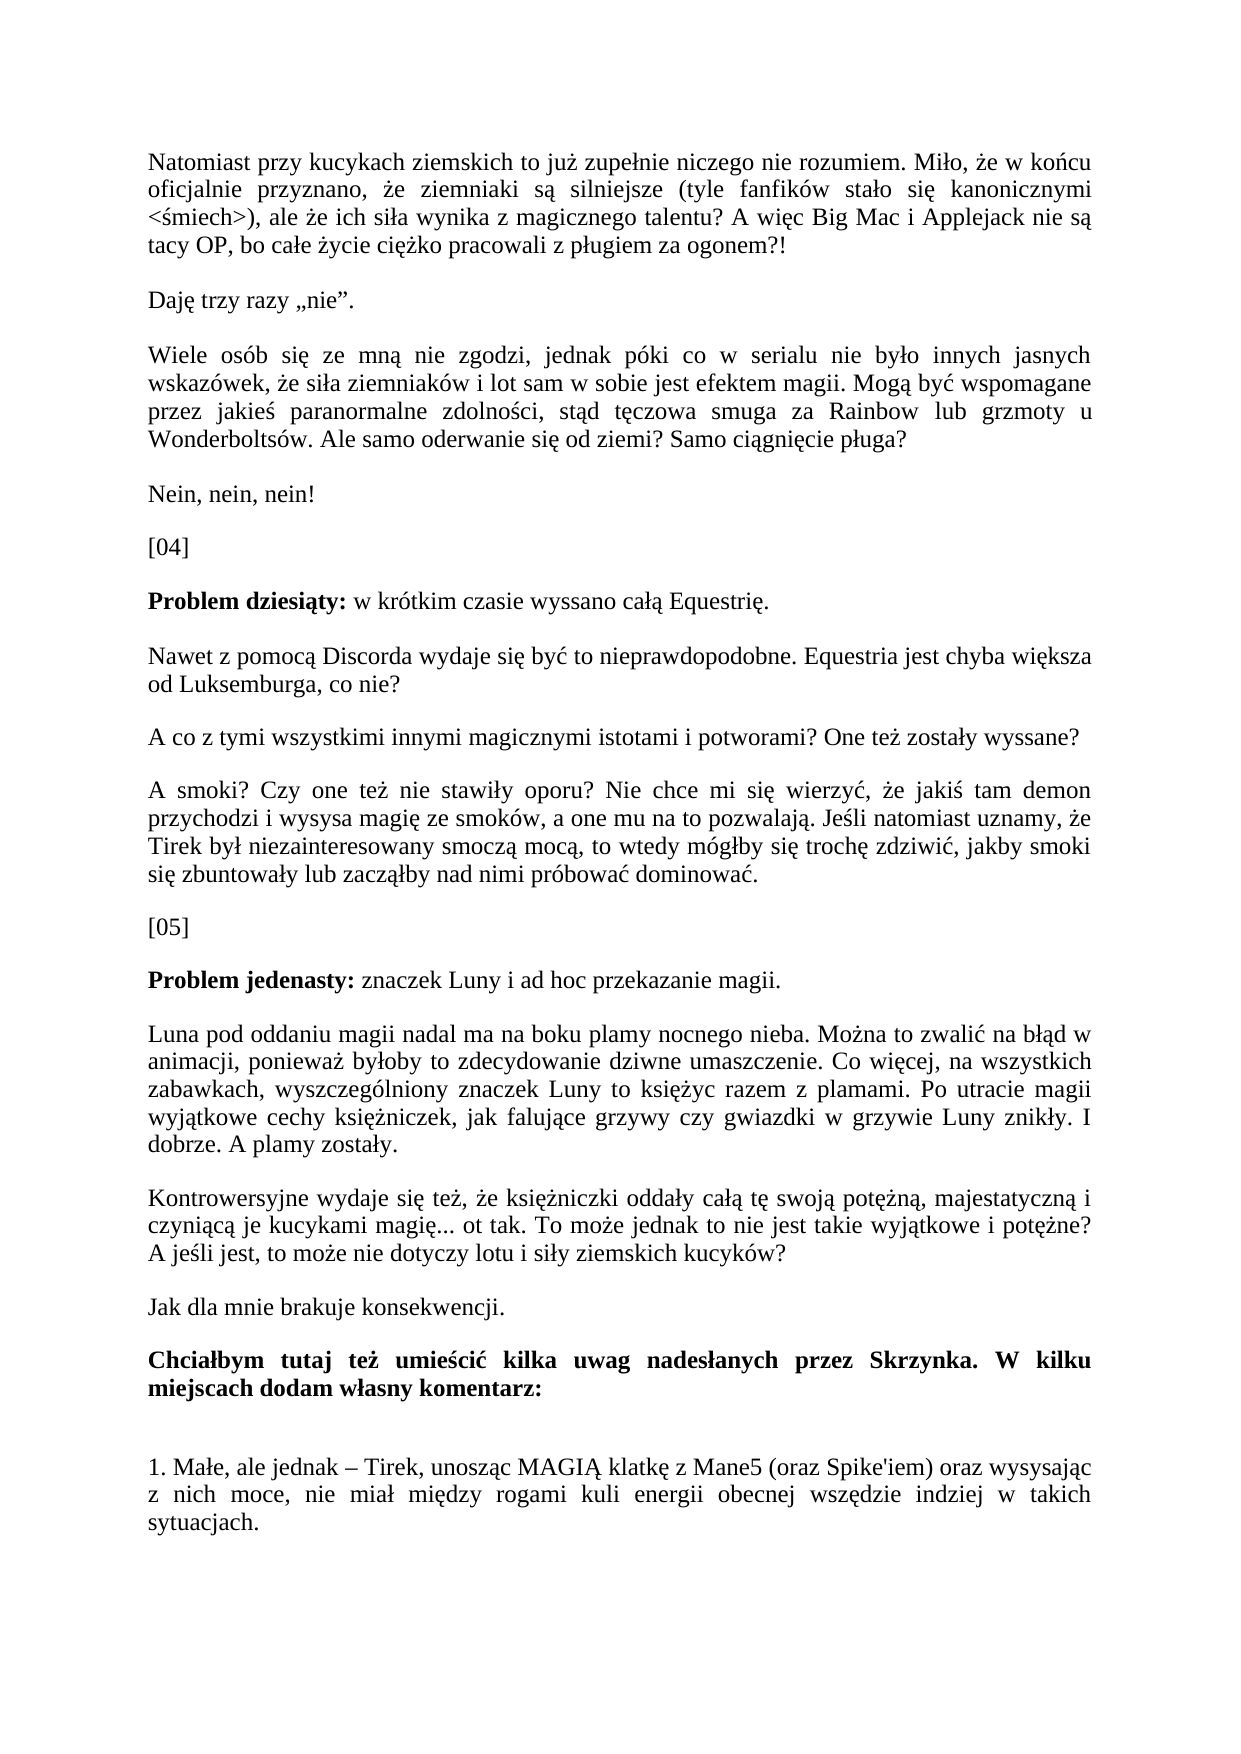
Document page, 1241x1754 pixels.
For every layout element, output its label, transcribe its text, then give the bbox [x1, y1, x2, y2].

text Wiele osób się ze mną nie zgodzi, jednak póki co w serialu nie było innych jasnych wskazówek, że siła ziemniaków i lot sam w sobie jest efektem magii. Mogą być wspomagane przez jakieś paranormalne zdolności, stąd tęczowa smuga za Rainbow lub grzmoty u Wonderboltsów. Ale samo oderwanie się od ziemi? Samo ciągnięcie pługa? [148, 342, 1093, 452]
text [05] [148, 913, 1093, 941]
text Problem jedenasty: znaczek Luny i ad hoc przekazanie magii. [148, 966, 1093, 994]
text Kontrowersyjne wydaje się też, że księżniczki oddały całą tę swoją potężną, majestatyczną i czyniącą je kucykami magię... ot tak. To może jednak to nie jest takie wyjątkowe i potężne? A jeśli jest, to może nie dotyczy lotu i siły ziemskich kucyków? [148, 1184, 1093, 1267]
text [04] [148, 533, 1093, 561]
text Daję trzy razy „nie”. [148, 286, 1093, 314]
text Problem dziesiąty: w krótkim czasie wyssano całą Equestrię. [148, 587, 1093, 614]
text A co z tymi wszystkimi innymi magicznymi istotami i potworami? One też zostały wyssane? [148, 723, 1093, 751]
text Chciałbym tutaj też umieścić kilka uwag nadesłanych przez Skrzynka. W kilku miejscach dodam własny komentarz: [148, 1346, 1093, 1401]
text A smoki? Czy one też nie stawiły oporu? Nie chce mi się wierzyć, że jakiś tam demon przychodzi i wysysa magię ze smoków, a one mu na to pozwalają. Jeśli natomiast uznamy, że Tirek był niezainteresowany smoczą mocą, to wtedy mógłby się trochę zdziwić, jakby smoki się zbuntowały lub zacząłby nad nimi próbować dominować. [148, 777, 1093, 887]
text Natomiast przy kucykach ziemskich to już zupełnie niczego nie rozumiem. Miło, że w końcu oficjalnie przyznano, że ziemniaki są silniejsze (tyle fanfików stało się kanonicznymi <śmiech>), ale że ich siła wynika z magicznego talentu? A więc Big Mac i Applejack nie są tacy OP, bo całe życie ciężko pracowali z pługiem za ogonem?! [148, 148, 1093, 258]
text Nawet z pomocą Discorda wydaje się być to nieprawdopodobne. Equestria jest chyba większa od Luksemburga, co nie? [148, 642, 1093, 698]
text Jak dla mnie brakuje konsekwencji. [148, 1293, 1093, 1320]
text Luna pod oddaniu magii nadal ma na boku plamy nocnego nieba. Można to zwalić na błąd w animacji, ponieważ byłoby to zdecydowanie dziwne umaszczenie. Co więcej, na wszystkich zabawkach, wyszczególniony znaczek Luny to księżyc razem z plamami. Po utracie magii wyjątkowe cechy księżniczek, jak falujące grzywy czy gwiazdki w grzywie Luny znikły. I dobrze. A plamy zostały. [148, 1020, 1093, 1158]
text Nein, nein, nein! [148, 480, 1093, 508]
text 1. Małe, ale jednak – Tirek, unosząc MAGIĄ klatkę z Mane5 (oraz Spike'iem) oraz wysysając z nich moce, nie miał między rogami kuli energii obecnej wszędzie indziej w takich sytuacjach. [148, 1453, 1093, 1536]
